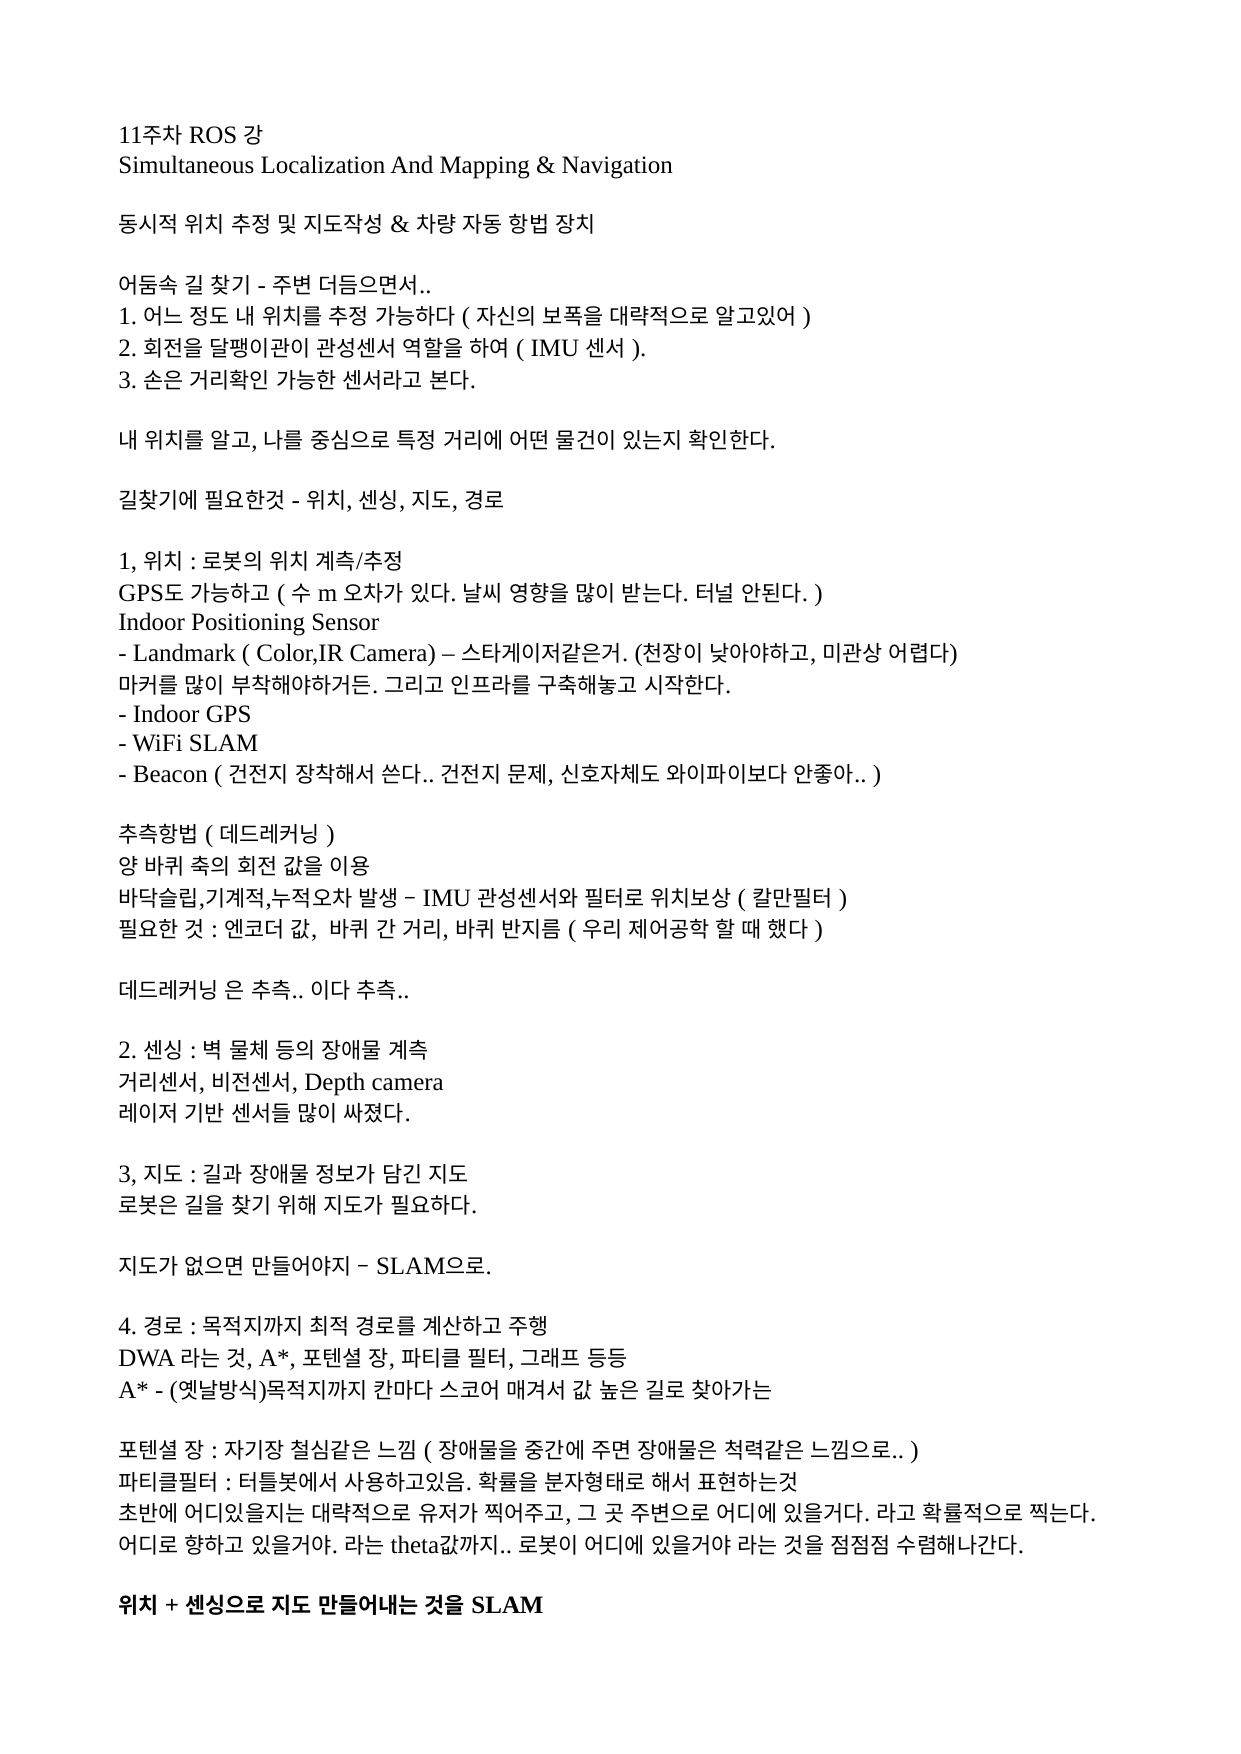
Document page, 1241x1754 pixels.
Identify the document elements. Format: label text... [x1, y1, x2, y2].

text 3. 손은 거리확인 가능한 센서라고 본다. [118, 363, 1122, 394]
text DWA 라는 것, A*, 포텐셜 장, 파티클 필터, 그래프 등등 [118, 1341, 1122, 1373]
text 1, 위치 : 로봇의 위치 계측/추정 [118, 544, 1122, 576]
text - WiFi SLAM [118, 728, 1122, 757]
text 위치 + 센싱으로 지도 만들어내는 것을 SLAM [118, 1588, 1122, 1620]
text 파티클필터 : 터틀봇에서 사용하고있음. 확률을 분자형태로 해서 표현하는것 [118, 1465, 1122, 1496]
text 11주차 ROS 강 [118, 118, 1122, 150]
text 마커를 많이 부착해야하거든. 그리고 인프라를 구축해놓고 시작한다. [118, 668, 1122, 699]
text - Indoor GPS [118, 699, 1122, 728]
text Indoor Positioning Sensor [118, 607, 1122, 636]
text 지도가 없으면 만들어야지 – SLAM으로. [118, 1249, 1122, 1281]
text 양 바퀴 축의 회전 값을 이용 [118, 849, 1122, 881]
text 1. 어느 정도 내 위치를 추정 가능하다 ( 자신의 보폭을 대략적으로 알고있어 ) [118, 299, 1122, 331]
text 거리센서, 비전센서, Depth camera [118, 1065, 1122, 1096]
text 2. 센싱 : 벽 물체 등의 장애물 계측 [118, 1033, 1122, 1065]
text - Landmark ( Color,IR Camera) – 스타게이저같은거. (천장이 낮아야하고, 미관상 어렵다) [118, 636, 1122, 668]
text 포텐셜 장 : 자기장 철심같은 느낌 ( 장애물을 중간에 주면 장애물은 척력같은 느낌으로.. ) [118, 1433, 1122, 1465]
text 3, 지도 : 길과 장애물 정보가 담긴 지도 [118, 1157, 1122, 1188]
text 로봇은 길을 찾기 위해 지도가 필요하다. [118, 1188, 1122, 1220]
text 동시적 위치 추정 및 지도작성 & 차량 자동 항법 장치 [118, 207, 1122, 239]
text 레이저 기반 센서들 많이 싸졌다. [118, 1096, 1122, 1128]
text 길찾기에 필요한것 - 위치, 센싱, 지도, 경로 [118, 483, 1122, 515]
text 4. 경로 : 목적지까지 최적 경로를 계산하고 주행 [118, 1309, 1122, 1341]
text 2. 회전을 달팽이관이 관성센서 역할을 하여 ( IMU 센서 ). [118, 331, 1122, 363]
text 초반에 어디있을지는 대략적으로 유저가 찍어주고, 그 곳 주변으로 어디에 있을거다. 라고 확률적으로 찍는다. [118, 1496, 1122, 1528]
text 필요한 것 : 엔코더 값, 바퀴 간 거리, 바퀴 반지름 ( 우리 제어공학 할 때 했다 ) [118, 912, 1122, 944]
text Simultaneous Localization And Mapping & Navigation [118, 150, 1122, 178]
text 데드레커닝 은 추측.. 이다 추측.. [118, 973, 1122, 1004]
text - Beacon ( 건전지 장착해서 쓴다.. 건전지 문제, 신호자체도 와이파이보다 안좋아.. ) [118, 757, 1122, 788]
text GPS도 가능하고 ( 수 m 오차가 있다. 날씨 영향을 많이 받는다. 터널 안된다. ) [118, 576, 1122, 607]
text 어둠속 길 찾기 - 주변 더듬으면서.. [118, 268, 1122, 299]
text 내 위치를 알고, 나를 중심으로 특정 거리에 어떤 물건이 있는지 확인한다. [118, 423, 1122, 455]
text A* - (옛날방식)목적지까지 칸마다 스코어 매겨서 값 높은 길로 찾아가는 [118, 1373, 1122, 1404]
text 추측항법 ( 데드레커닝 ) [118, 817, 1122, 849]
text 바닥슬립,기계적,누적오차 발생 – IMU 관성센서와 필터로 위치보상 ( 칼만필터 ) [118, 881, 1122, 912]
text 어디로 향하고 있을거야. 라는 theta값까지.. 로봇이 어디에 있을거야 라는 것을 점점점 수렴해나간다. [118, 1528, 1122, 1560]
